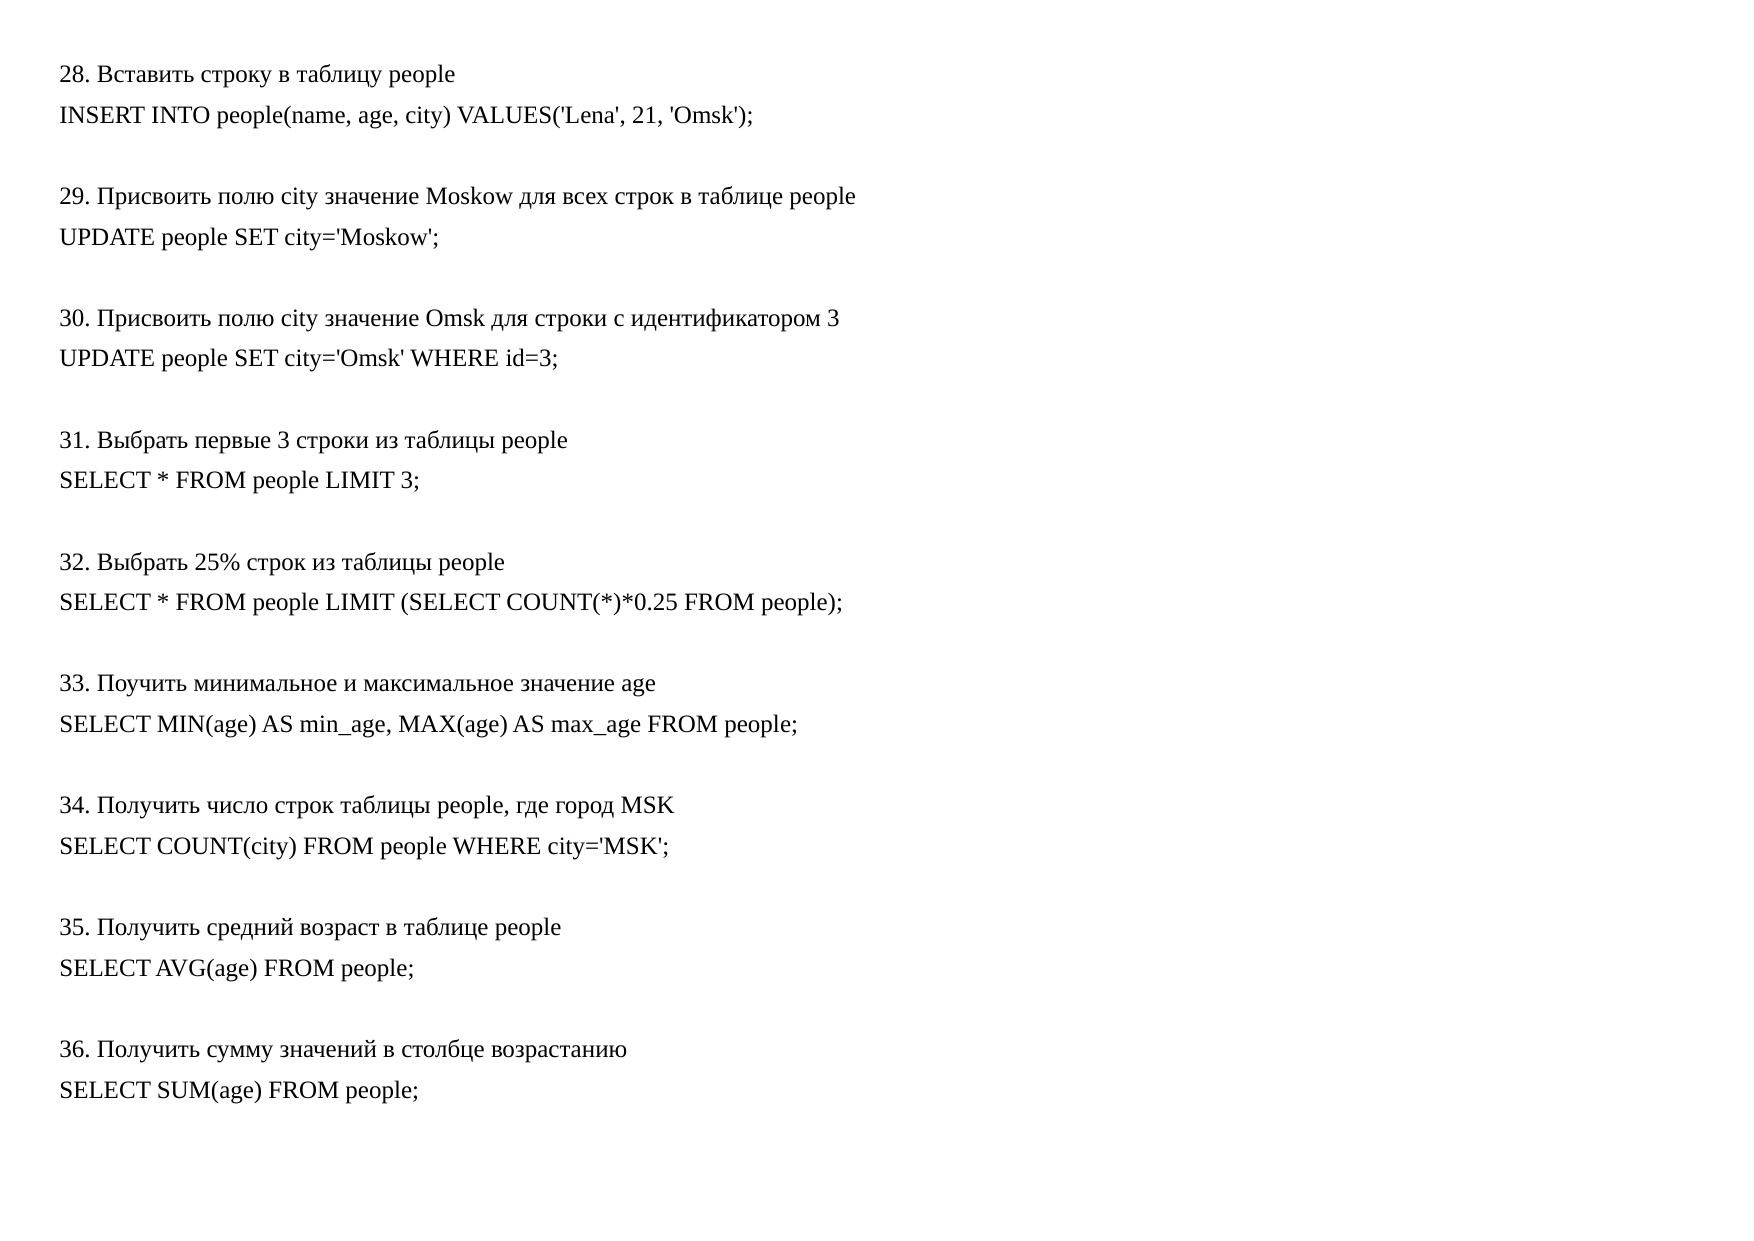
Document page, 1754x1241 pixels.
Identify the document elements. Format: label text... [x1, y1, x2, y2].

text 31. Выбрать первые 3 строки из таблицы people [59, 425, 1695, 453]
text 30. Присвоить полю city значение Omsk для строки с идентификатором 3 [59, 303, 1695, 332]
text SELECT COUNT(city) FROM people WHERE city='MSK'; [59, 831, 1695, 860]
text SELECT MIN(age) AS min_age, MAX(age) AS max_age FROM people; [59, 709, 1695, 738]
text 28. Вставить строку в таблицу people [59, 59, 1695, 88]
text SELECT AVG(age) FROM people; [59, 953, 1695, 982]
text UPDATE people SET city='Moskow'; [59, 222, 1695, 250]
text 35. Получить средний возраст в таблице people [59, 912, 1695, 941]
text 32. Выбрать 25% строк из таблицы people [59, 547, 1695, 575]
text SELECT * FROM people LIMIT (SELECT COUNT(*)*0.25 FROM people); [59, 587, 1695, 616]
text SELECT * FROM people LIMIT 3; [59, 465, 1695, 494]
text SELECT SUM(age) FROM people; [59, 1075, 1695, 1103]
text 34. Получить число строк таблицы people, где город MSK [59, 790, 1695, 819]
text UPDATE people SET city='Omsk' WHERE id=3; [59, 343, 1695, 372]
text 33. Поучить минимальное и максимальное значение age [59, 668, 1695, 697]
text 29. Присвоить полю city значение Moskow для всех строк в таблице people [59, 181, 1695, 210]
text INSERT INTO people(name, age, city) VALUES('Lena', 21, 'Omsk'); [59, 100, 1695, 128]
text 36. Получить сумму значений в столбце возрастанию [59, 1034, 1695, 1063]
